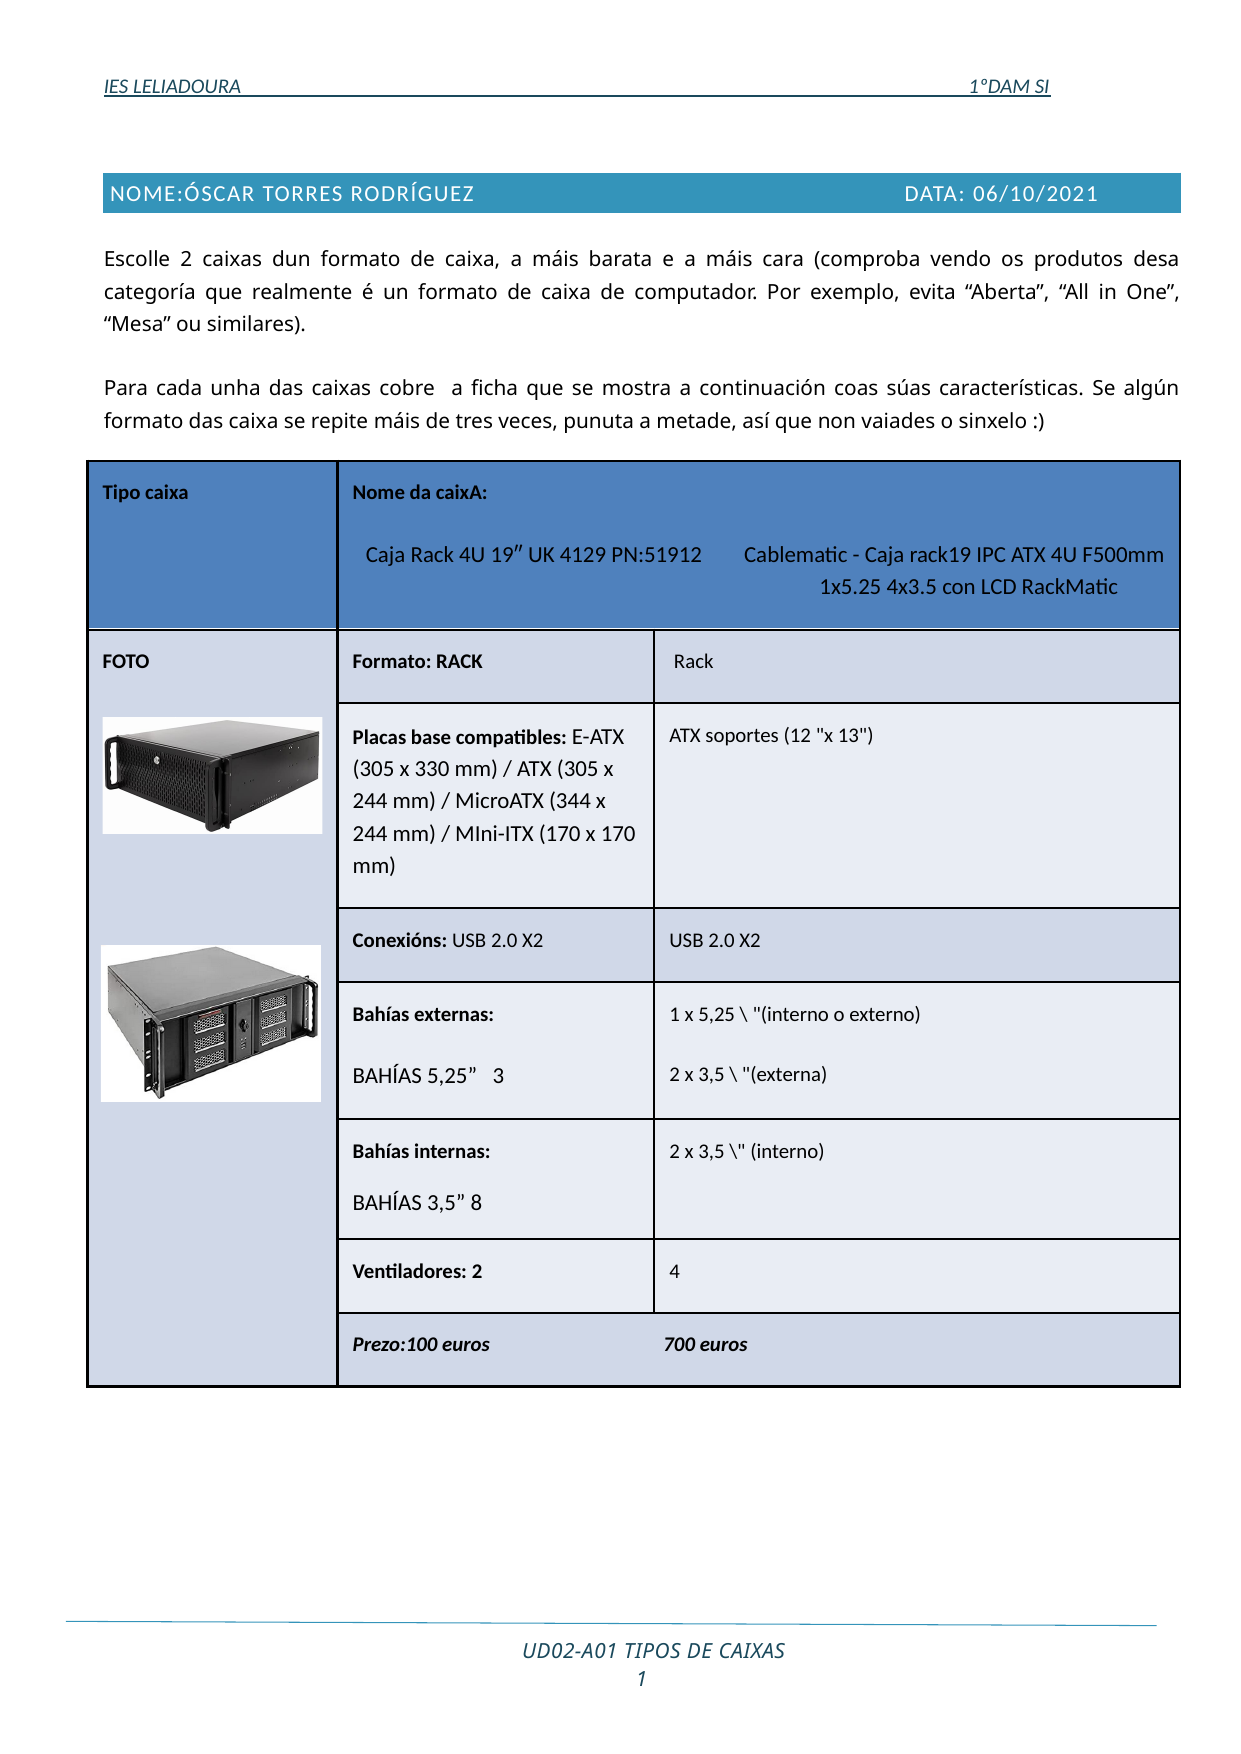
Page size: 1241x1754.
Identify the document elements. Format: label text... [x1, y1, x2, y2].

table_cell USB 2.0 X2 [655, 909, 1179, 981]
table_header Tipo caixa [89, 462, 336, 628]
table_cell Formato: RACK [339, 631, 653, 702]
table_cell 2 x 3,5 \" (interno) [655, 1120, 1179, 1238]
subtitle NOME:Óscar torres rodríguez DATA: 06/10/2021 [110, 179, 1175, 207]
table_cell ATX soportes (12 "x 13") [655, 704, 1179, 907]
text Para cada unha das caixas cobre a ficha que se mostra a continuación coas súas características. Se algún formato das caixa se repite máis de tres veces, punuta a metade, así que non vaiades o sinxelo :) [103, 373, 1181, 434]
table_cell Conexións: USB 2.0 X2 [339, 909, 653, 981]
table_cell Rack [655, 631, 1179, 702]
table_cell Prezo:100 euros 700 euros [339, 1314, 1179, 1385]
text Escolle 2 caixas dun formato de caixa, a máis barata e a máis cara (comproba vendo os produtos desa categoría que realmente é un formato de caixa de computador. Por exemplo, evita “Aberta”, “All in One”, “Mesa” ou similares). [103, 244, 1181, 338]
table_cell Bahías externas: BAHÍAS 5,25” 3 [339, 983, 653, 1118]
table_cell Ventiladores: 2 [339, 1240, 653, 1312]
table_header Nome da caixA: Caja Rack 4U 19″ UK 4129 PN:51912 Cablematic - Caja rack19 IPC ATX 4U F500mm 1x5.25 4x3.5 con LCD RackMatic [339, 462, 1179, 628]
picture [100, 945, 321, 1102]
picture [102, 717, 323, 834]
table_cell FOTO [89, 631, 336, 1385]
table_cell Placas base compatibles: E-ATX (305 x 330 mm) / ATX (305 x 244 mm) / MicroATX (344 x 244 mm) / MIni-ITX (170 x 170 mm) [339, 704, 653, 907]
table_cell 1 x 5,25 \ "(interno o externo) 2 x 3,5 \ "(externa) [655, 983, 1179, 1118]
table_cell 4 [655, 1240, 1179, 1312]
table_cell Bahías internas: BAHÍAS 3,5” 8 [339, 1120, 653, 1238]
